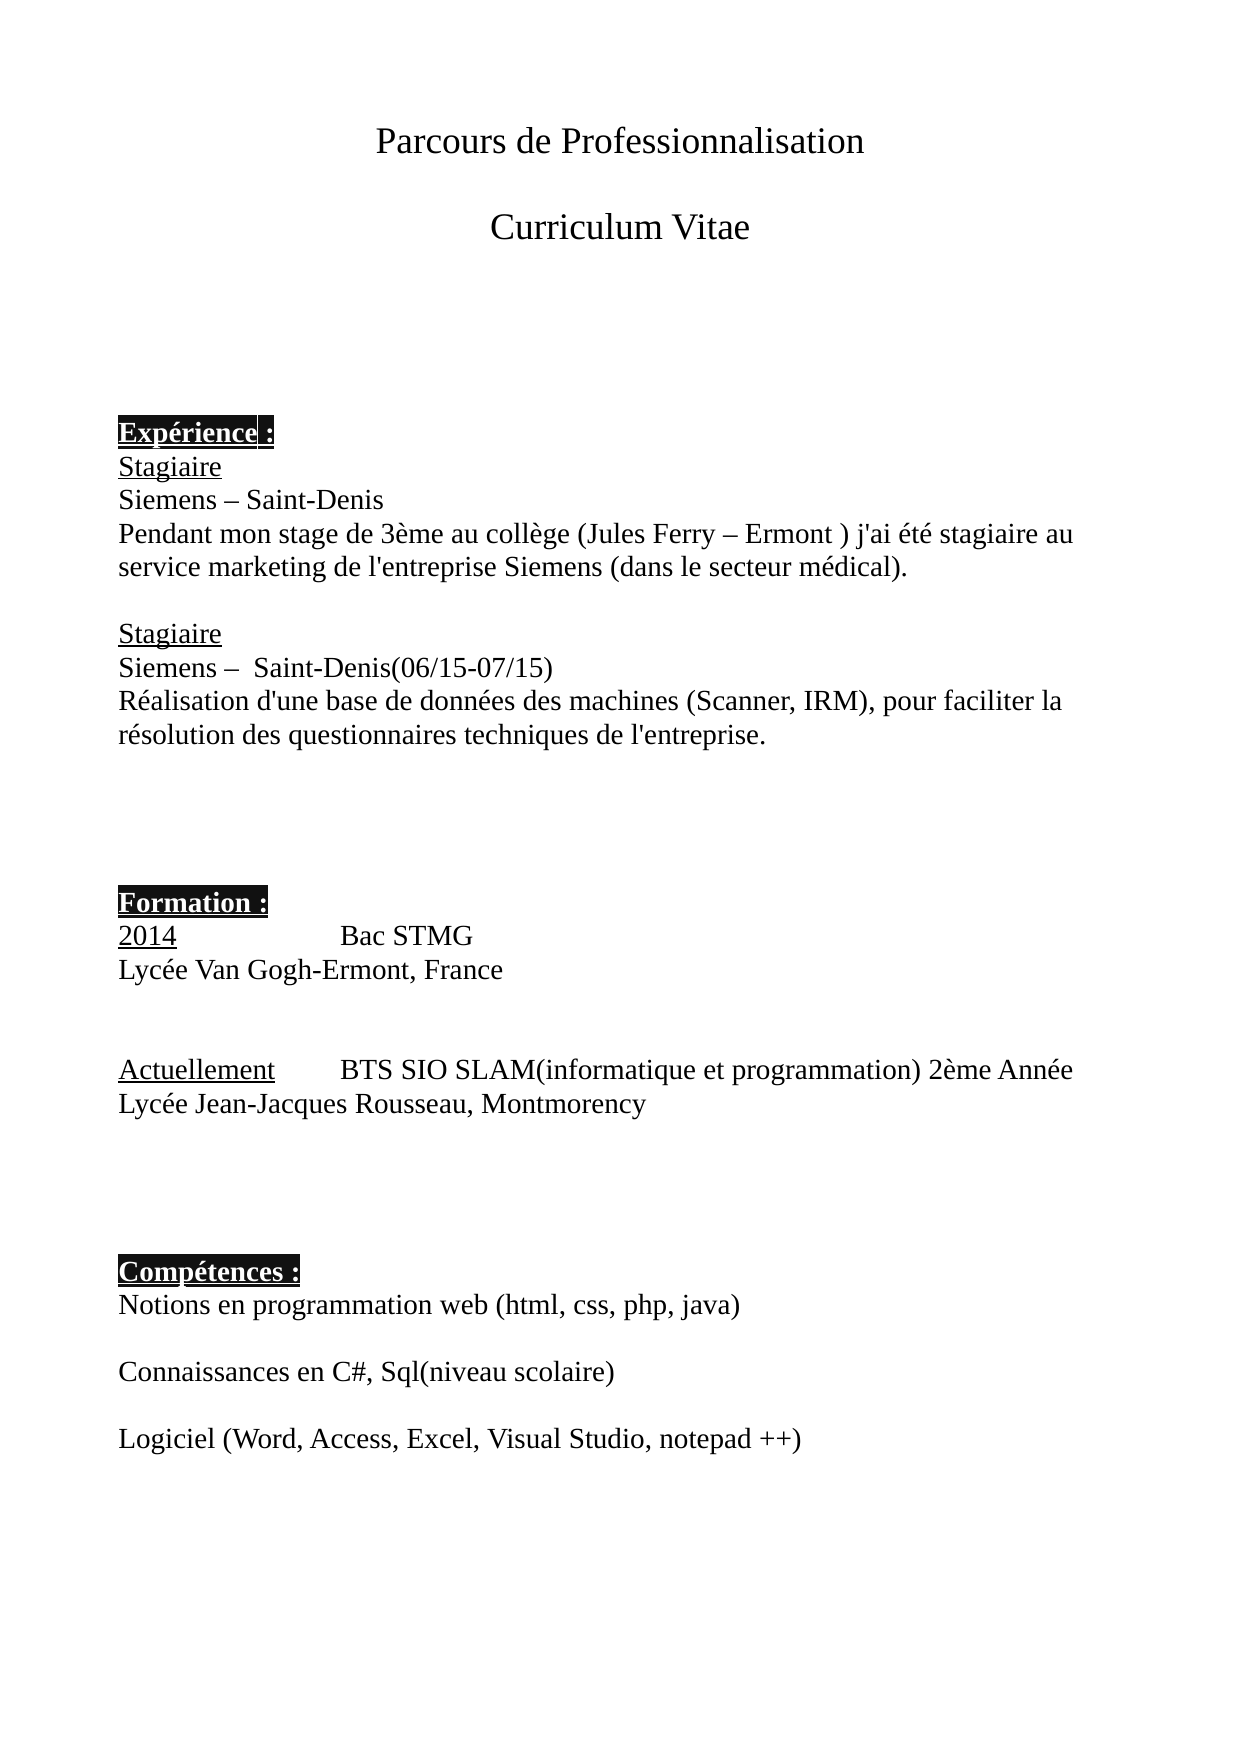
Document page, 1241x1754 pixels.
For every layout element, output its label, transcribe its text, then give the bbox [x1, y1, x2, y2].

text Compétences : [118, 1254, 1122, 1287]
text Formation : [118, 885, 1122, 918]
text Stagiaire [118, 449, 1122, 482]
text Siemens – Saint-Denis [118, 482, 1122, 516]
text 2014 Bac STMG [118, 918, 1122, 952]
text Siemens – Saint-Denis(06/15-07/15) [118, 650, 1122, 683]
text Actuellement BTS SIO SLAM(informatique et programmation) 2ème Année [118, 1052, 1122, 1086]
text Logiciel (Word, Access, Excel, Visual Studio, notepad ++) [118, 1421, 1122, 1455]
text Réalisation d'une base de données des machines (Scanner, IRM), pour faciliter la résolution des questionnaires techniques de l'entreprise. [118, 683, 1122, 751]
text Parcours de Professionnalisation [118, 118, 1122, 161]
text Pendant mon stage de 3ème au collège (Jules Ferry – Ermont ) j'ai été stagiaire au service marketing de l'entreprise Siemens (dans le secteur médical). [118, 516, 1122, 583]
text Connaissances en C#, Sql(niveau scolaire) [118, 1354, 1122, 1388]
text Notions en programmation web (html, css, php, java) [118, 1287, 1122, 1321]
text Expérience : [118, 415, 1122, 449]
text Lycée Jean-Jacques Rousseau, Montmorency [118, 1086, 1122, 1119]
text Stagiaire [118, 616, 1122, 650]
text Lycée Van Gogh-Ermont, France [118, 952, 1122, 985]
text Curriculum Vitae [118, 204, 1122, 247]
